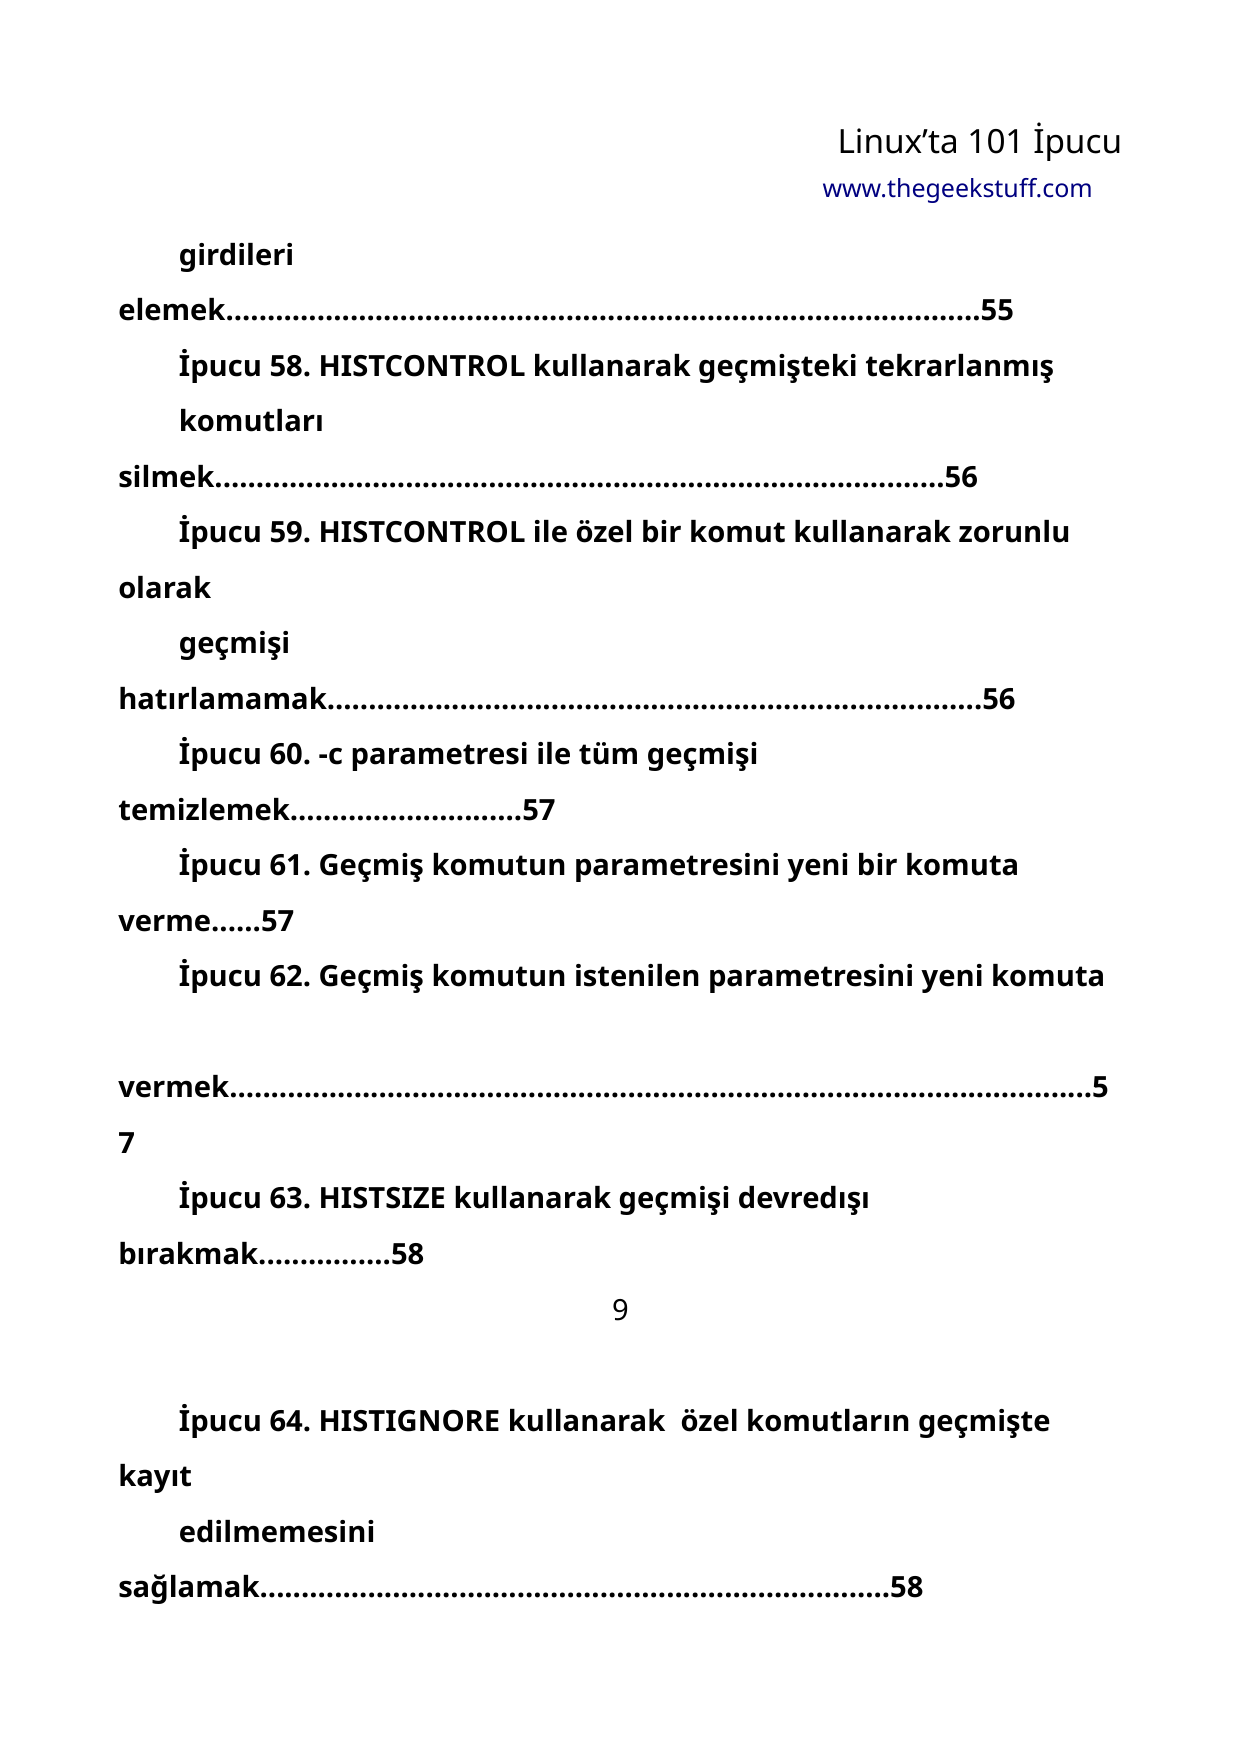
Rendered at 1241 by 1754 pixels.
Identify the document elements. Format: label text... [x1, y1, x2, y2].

text İpucu 63. HISTSIZE kullanarak geçmişi devredışı bırakmak................58 [118, 1178, 1122, 1273]
text İpucu 64. HISTIGNORE kullanarak özel komutların geçmişte kayıt [118, 1400, 1122, 1495]
text komutları silmek........................................................................................56 [118, 400, 1122, 496]
text geçmişi hatırlamamak...............................................................................56 [118, 622, 1122, 718]
text edilmemesini sağlamak............................................................................58 [118, 1511, 1122, 1606]
text girdileri elemek...........................................................................................55 [118, 234, 1122, 329]
text vermek........................................................................................................57 [118, 1011, 1122, 1162]
text İpucu 62. Geçmiş komutun istenilen parametresini yeni komuta [118, 956, 1122, 995]
text 4 [118, 1289, 1122, 1328]
text İpucu 59. HISTCONTROL ile özel bir komut kullanarak zorunlu olarak [118, 511, 1122, 607]
text İpucu 61. Geçmiş komutun parametresini yeni bir komuta verme......57 [118, 844, 1122, 940]
text İpucu 58. HISTCONTROL kullanarak geçmişteki tekrarlanmış [118, 345, 1122, 384]
text İpucu 60. -c parametresi ile tüm geçmişi temizlemek............................57 [118, 733, 1122, 829]
